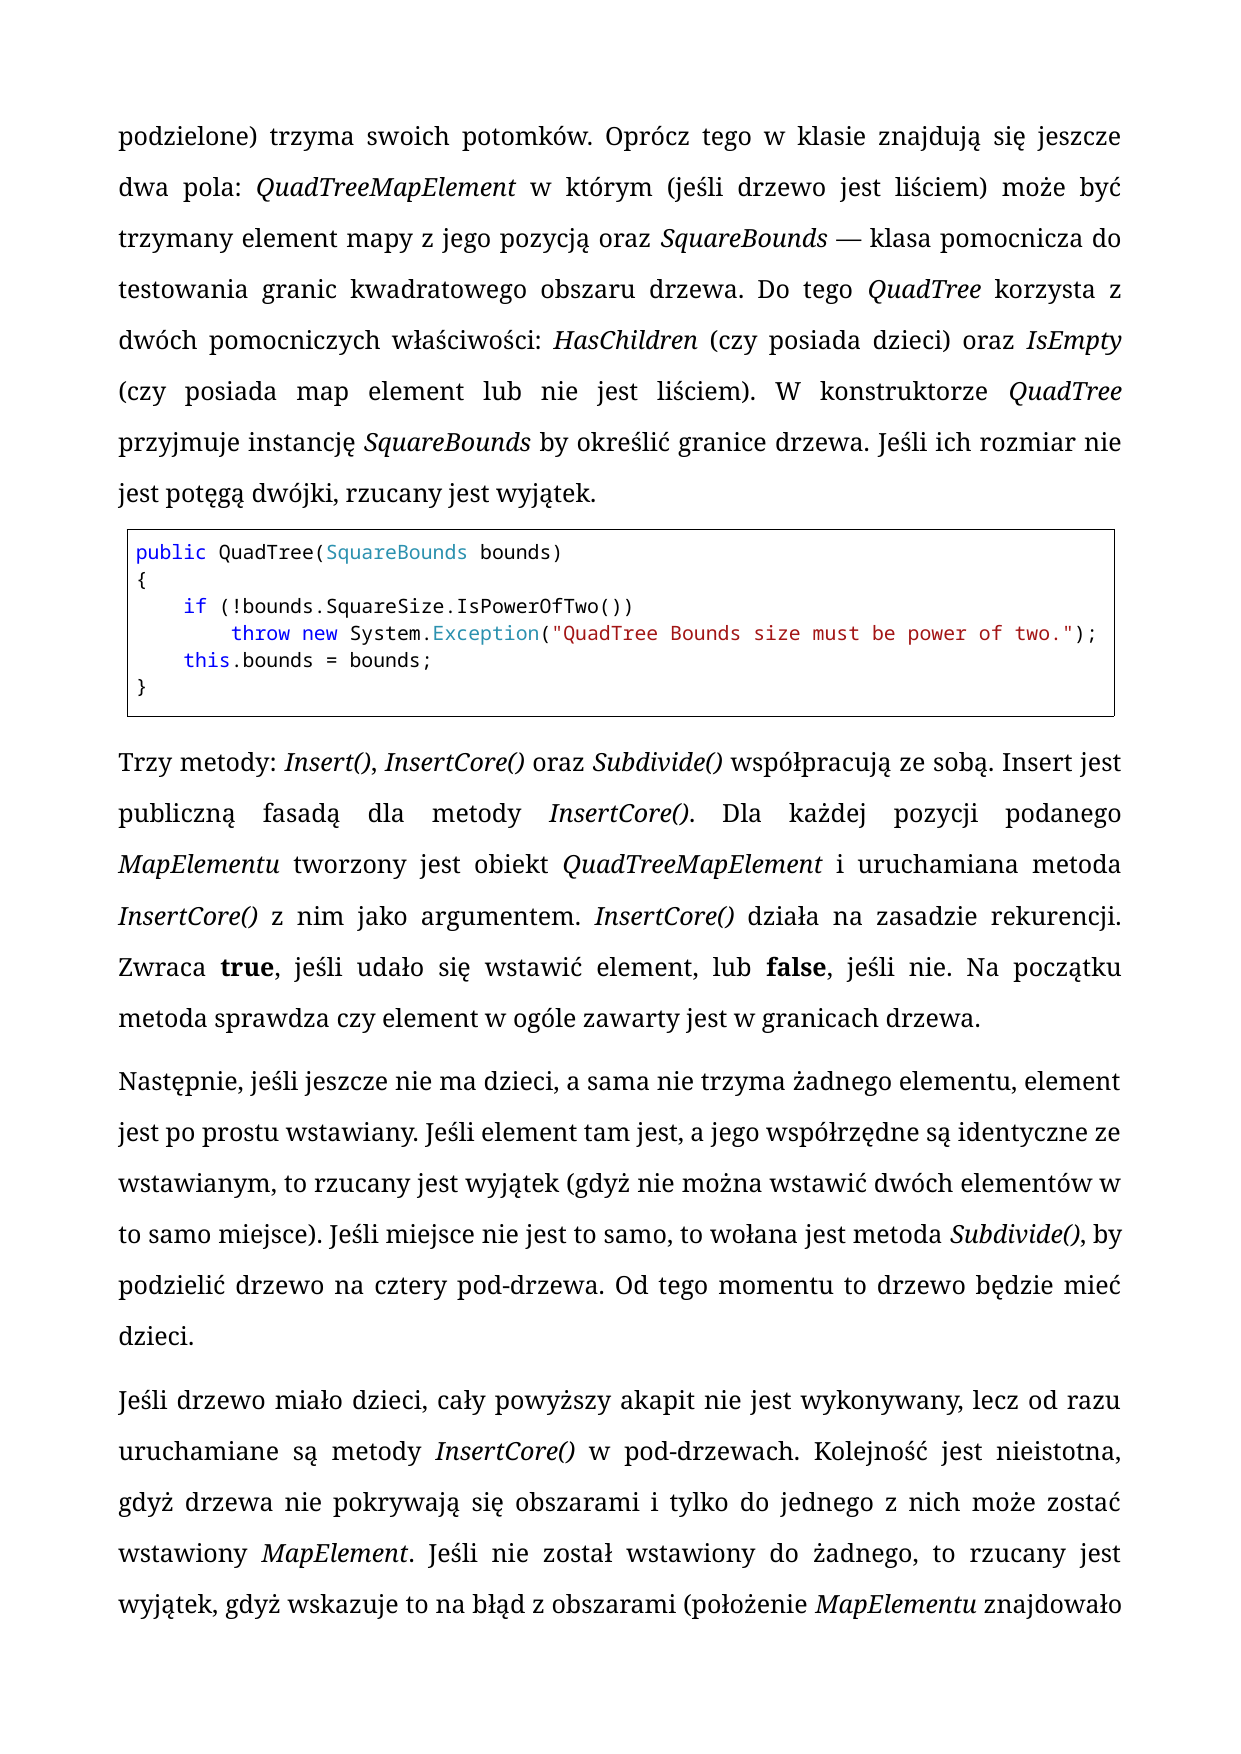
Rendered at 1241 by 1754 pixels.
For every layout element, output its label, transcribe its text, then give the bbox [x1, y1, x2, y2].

text Następnie, jeśli jeszcze nie ma dzieci, a sama nie trzyma żadnego elementu, element jest po prostu wstawiany. Jeśli element tam jest, a jego współrzędne są identyczne ze wstawianym, to rzucany jest wyjątek (gdyż nie można wstawić dwóch elementów w to samo miejsce). Jeśli miejsce nie jest to samo, to wołana jest metoda Subdivide(), by podzielić drzewo na cztery pod-drzewa. Od tego momentu to drzewo będzie mieć dzieci. [118, 1064, 1122, 1353]
text podzielone) trzyma swoich potomków. Oprócz tego w klasie znajdują się jeszcze dwa pola: QuadTreeMapElement w którym (jeśli drzewo jest liściem) może być trzymany element mapy z jego pozycją oraz SquareBounds — klasa pomocnicza do testowania granic kwadratowego obszaru drzewa. Do tego QuadTree korzysta z dwóch pomocniczych właściwości: HasChildren (czy posiada dzieci) oraz IsEmpty (czy posiada map element lub nie jest liściem). W konstruktorze QuadTree przyjmuje instancję SquareBounds by określić granice drzewa. Jeśli ich rozmiar nie jest potęgą dwójki, rzucany jest wyjątek. [118, 118, 1122, 509]
text Trzy metody: Insert(), InsertCore() oraz Subdivide() współpracują ze sobą. Insert jest publiczną fasadą dla metody InsertCore(). Dla każdej pozycji podanego MapElementu tworzony jest obiekt QuadTreeMapElement i uruchamiana metoda InsertCore() z nim jako argumentem. InsertCore() działa na zasadzie rekurencji. Zwraca true, jeśli udało się wstawić element, lub false, jeśli nie. Na początku metoda sprawdza czy element w ogóle zawarty jest w granicach drzewa. [118, 530, 1122, 1034]
text throw new System.Exception("QuadTree Bounds size must be power of two."); [136, 619, 1105, 646]
text } [136, 673, 1105, 700]
text { [136, 565, 1105, 592]
text if (!bounds.SquareSize.IsPowerOfTwo()) [136, 592, 1105, 619]
text Jeśli drzewo miało dzieci, cały powyższy akapit nie jest wykonywany, lecz od razu uruchamiane są metody InsertCore() w pod-drzewach. Kolejność jest nieistotna, gdyż drzewa nie pokrywają się obszarami i tylko do jednego z nich może zostać wstawiony MapElement. Jeśli nie został wstawiony do żadnego, to rzucany jest wyjątek, gdyż wskazuje to na błąd z obszarami (położenie MapElementu znajdowało [118, 1382, 1122, 1621]
text public QuadTree(SquareBounds bounds) [136, 538, 1105, 565]
text this.bounds = bounds; [136, 646, 1105, 673]
